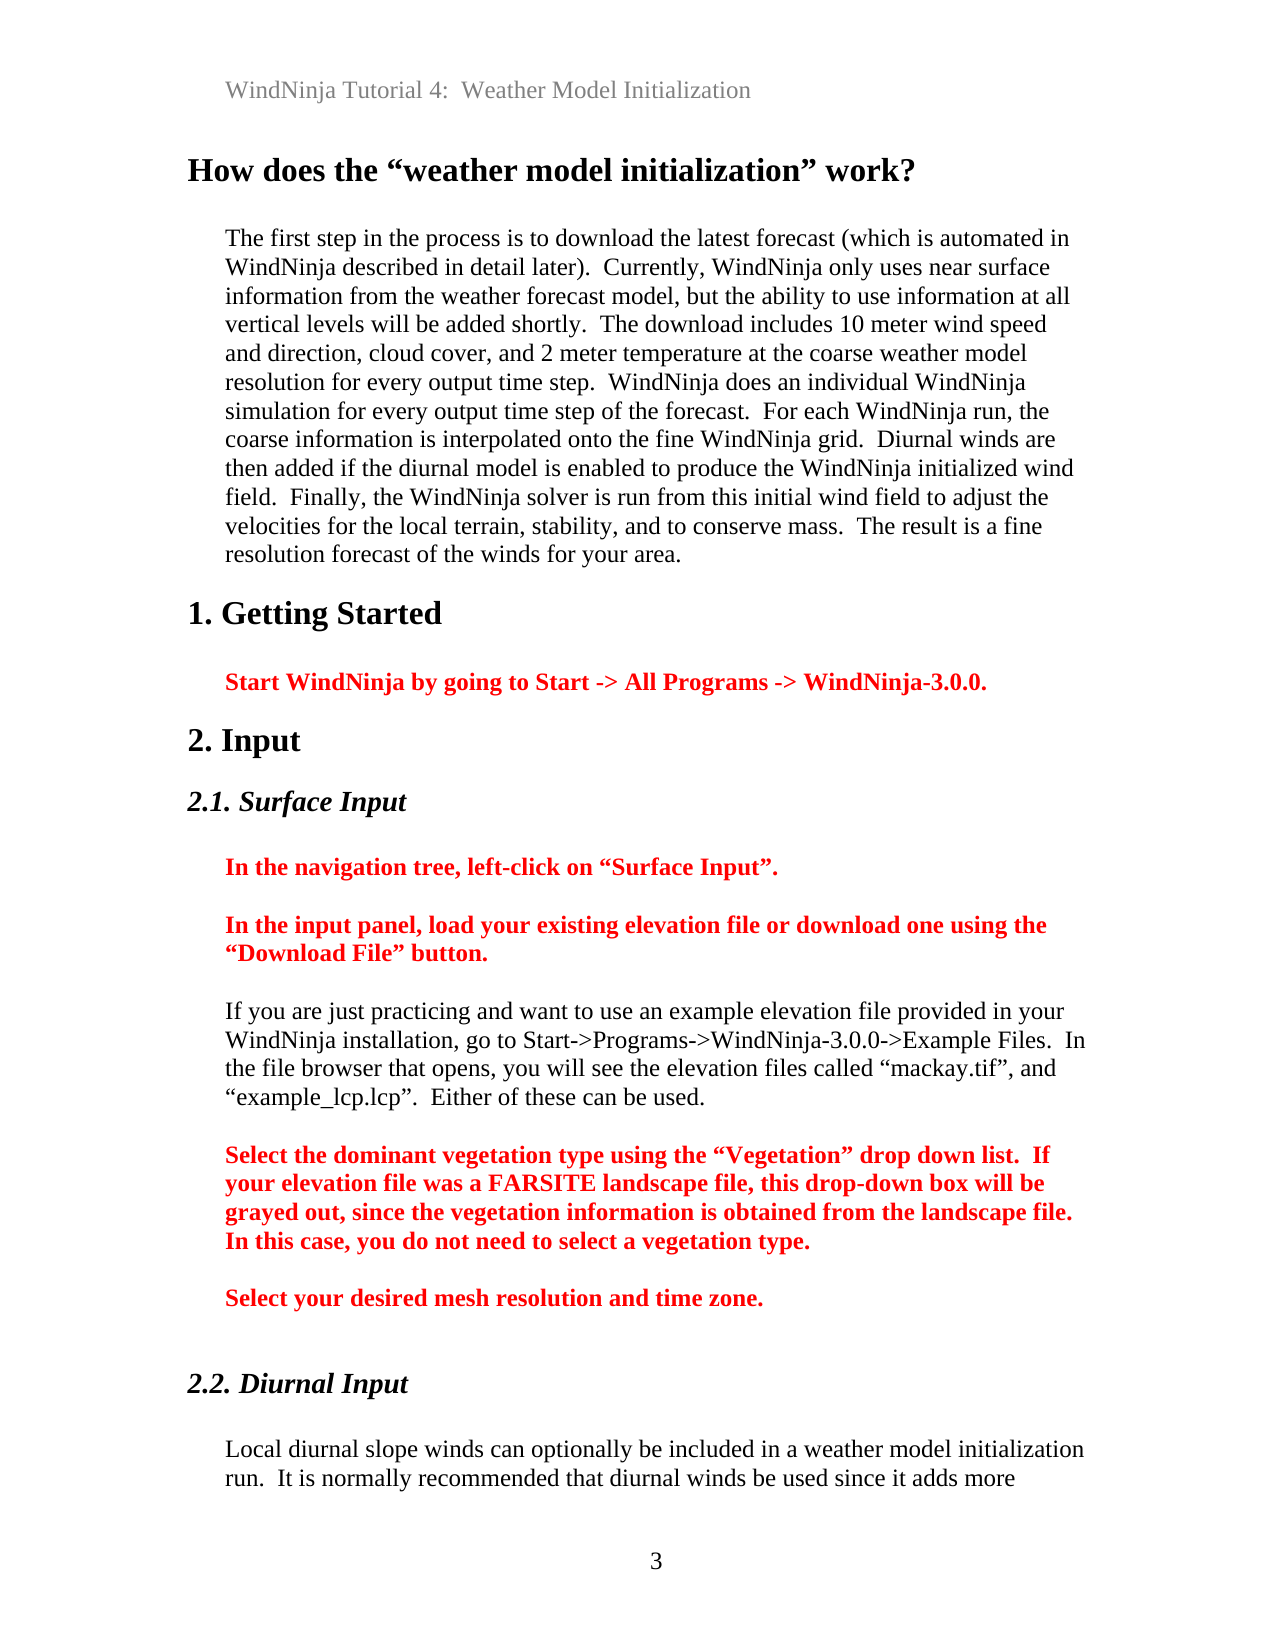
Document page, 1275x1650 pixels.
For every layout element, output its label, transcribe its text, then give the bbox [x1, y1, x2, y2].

subtitle Input [187, 720, 1087, 759]
text Start WindNinja by going to Start -> All Programs -> WindNinja-3.0.0. [225, 667, 1087, 695]
text In the navigation tree, left-click on “Surface Input”. [225, 852, 1087, 881]
subtitle Surface Input [187, 784, 1087, 817]
text Local diurnal slope winds can optionally be included in a weather model initialization run. It is normally recommended that diurnal winds be used since it adds more [225, 1434, 1087, 1492]
text If you are just practicing and want to use an example elevation file provided in your WindNinja installation, go to Start->Programs->WindNinja-3.0.0->Example Files. In the file browser that opens, you will see the elevation files called “mackay.tif”, and “example_lcp.lcp”. Either of these can be used. [225, 996, 1087, 1111]
text Select the dominant vegetation type using the “Vegetation” drop down list. If your elevation file was a FARSITE landscape file, this drop-down box will be grayed out, since the vegetation information is obtained from the landscape file. In this case, you do not need to select a vegetation type. [225, 1140, 1087, 1255]
text The first step in the process is to download the latest forecast (which is automated in WindNinja described in detail later). Currently, WindNinja only uses near surface information from the weather forecast model, but the ability to use information at all vertical levels will be added shortly. The download includes 10 meter wind speed and direction, cloud cover, and 2 meter temperature at the coarse weather model resolution for every output time step. WindNinja does an individual WindNinja simulation for every output time step of the forecast. For each WindNinja run, the coarse information is interpolated onto the fine WindNinja grid. Diurnal winds are then added if the diurnal model is enabled to produce the WindNinja initialized wind field. Finally, the WindNinja solver is run from this initial wind field to adjust the velocities for the local terrain, stability, and to conserve mass. The result is a fine resolution forecast of the winds for your area. [225, 223, 1087, 568]
subtitle Diurnal Input [187, 1366, 1087, 1399]
subtitle How does the “weather model initialization” work? [187, 150, 1087, 188]
text In the input panel, load your existing elevation file or download one using the “Download File” button. [225, 910, 1087, 967]
subtitle Getting Started [187, 593, 1087, 632]
text Select your desired mesh resolution and time zone. [225, 1283, 1087, 1312]
